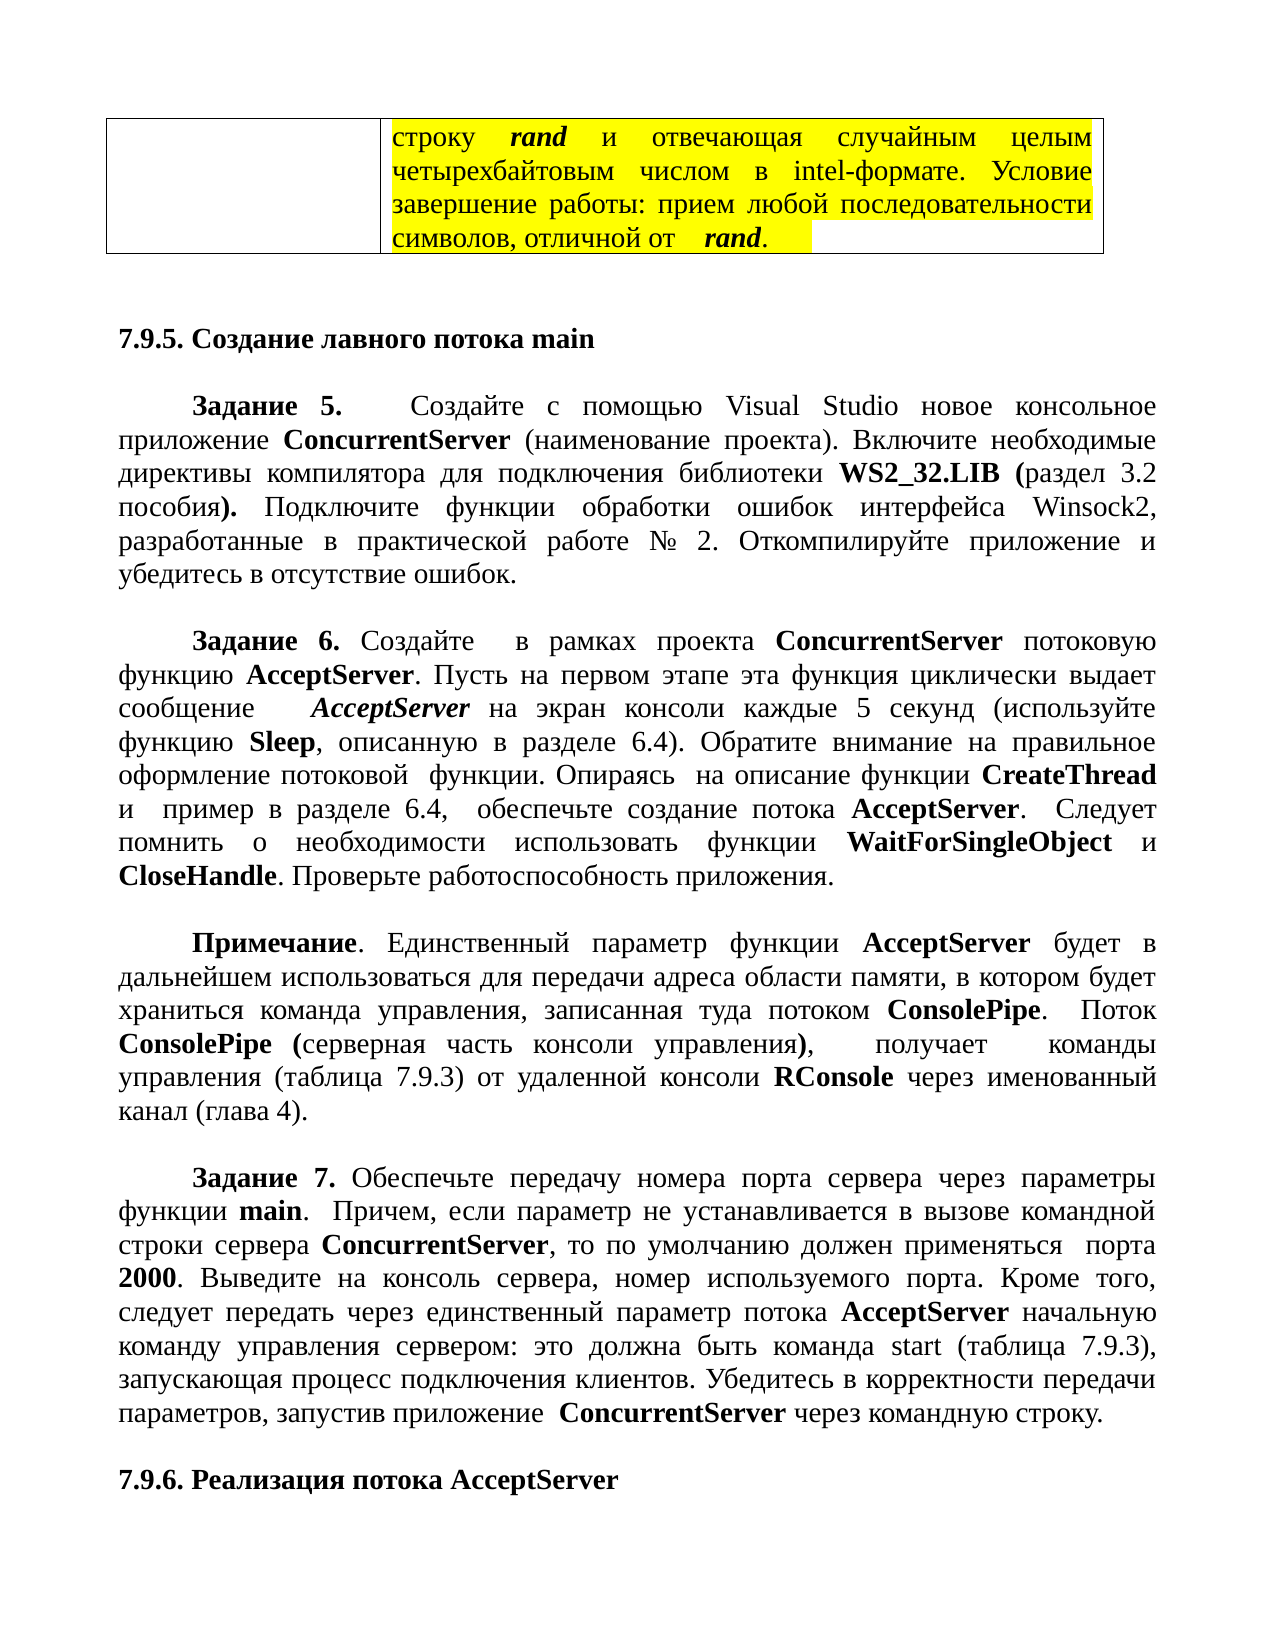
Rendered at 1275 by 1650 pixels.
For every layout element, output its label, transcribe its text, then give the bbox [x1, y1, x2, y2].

text 7.9.6. Реализация потока AcceptServer [118, 1462, 1157, 1495]
text Задание 5. Создайте с помощью Visual Studio новое консольное приложение ConcurrentServer (наименование проекта). Включите необходимые директивы компилятора для подключения библиотеки WS2_32.LIB (раздел 3.2 пособия). Подключите функции обработки ошибок интерфейса Winsock2, разработанные в практической работе № 2. Откомпилируйте приложение и убедитесь в отсутствие ошибок. [118, 388, 1157, 590]
text Задание 7. Обеспечьте передачу номера порта сервера через параметры функции main. Причем, если параметр не устанавливается в вызове командной строки сервера ConcurrentServer, то по умолчанию должен применяться порта 2000. Выведите на консоль сервера, номер используемого порта. Кроме того, следует передать через единственный параметр потока AcceptServer начальную команду управления сервером: это должна быть команда start (таблица 7.9.3), запускающая процесс подключения клиентов. Убедитесь в корректности передачи параметров, запустив приложение ConcurrentServer через командную строку. [118, 1160, 1157, 1428]
text Задание 6. Создайте в рамках проекта ConcurrentServer потоковую функцию AcceptServer. Пусть на первом этапе эта функция циклически выдает сообщение AcceptServer на экран консоли каждые 5 секунд (используйте функцию Sleep, описанную в разделе 6.4). Обратите внимание на правильное оформление потоковой функции. Опираясь на описание функции CreateThread и пример в разделе 6.4, обеспечьте создание потока AcceptServer. Следует помнить о необходимости использовать функции WaitForSingleObject и CloseHandle. Проверьте работоспособность приложения. [118, 623, 1157, 892]
text 7.9.5. Создание лавного потока main [118, 321, 1157, 355]
table_cell строку rand и отвечающая случайным целым четырехбайтовым числом в intel-формате. Условие завершение работы: прием любой последовательности символов, отличной от rand. [381, 119, 1103, 253]
table_cell [107, 119, 380, 253]
text Примечание. Единственный параметр функции AcceptServer будет в дальнейшем использоваться для передачи адреса области памяти, в котором будет храниться команда управления, записанная туда потоком ConsolePipe. Поток ConsolePipe (серверная часть консоли управления), получает команды управления (таблица 7.9.3) от удаленной консоли RConsole через именованный канал (глава 4). [118, 925, 1157, 1126]
